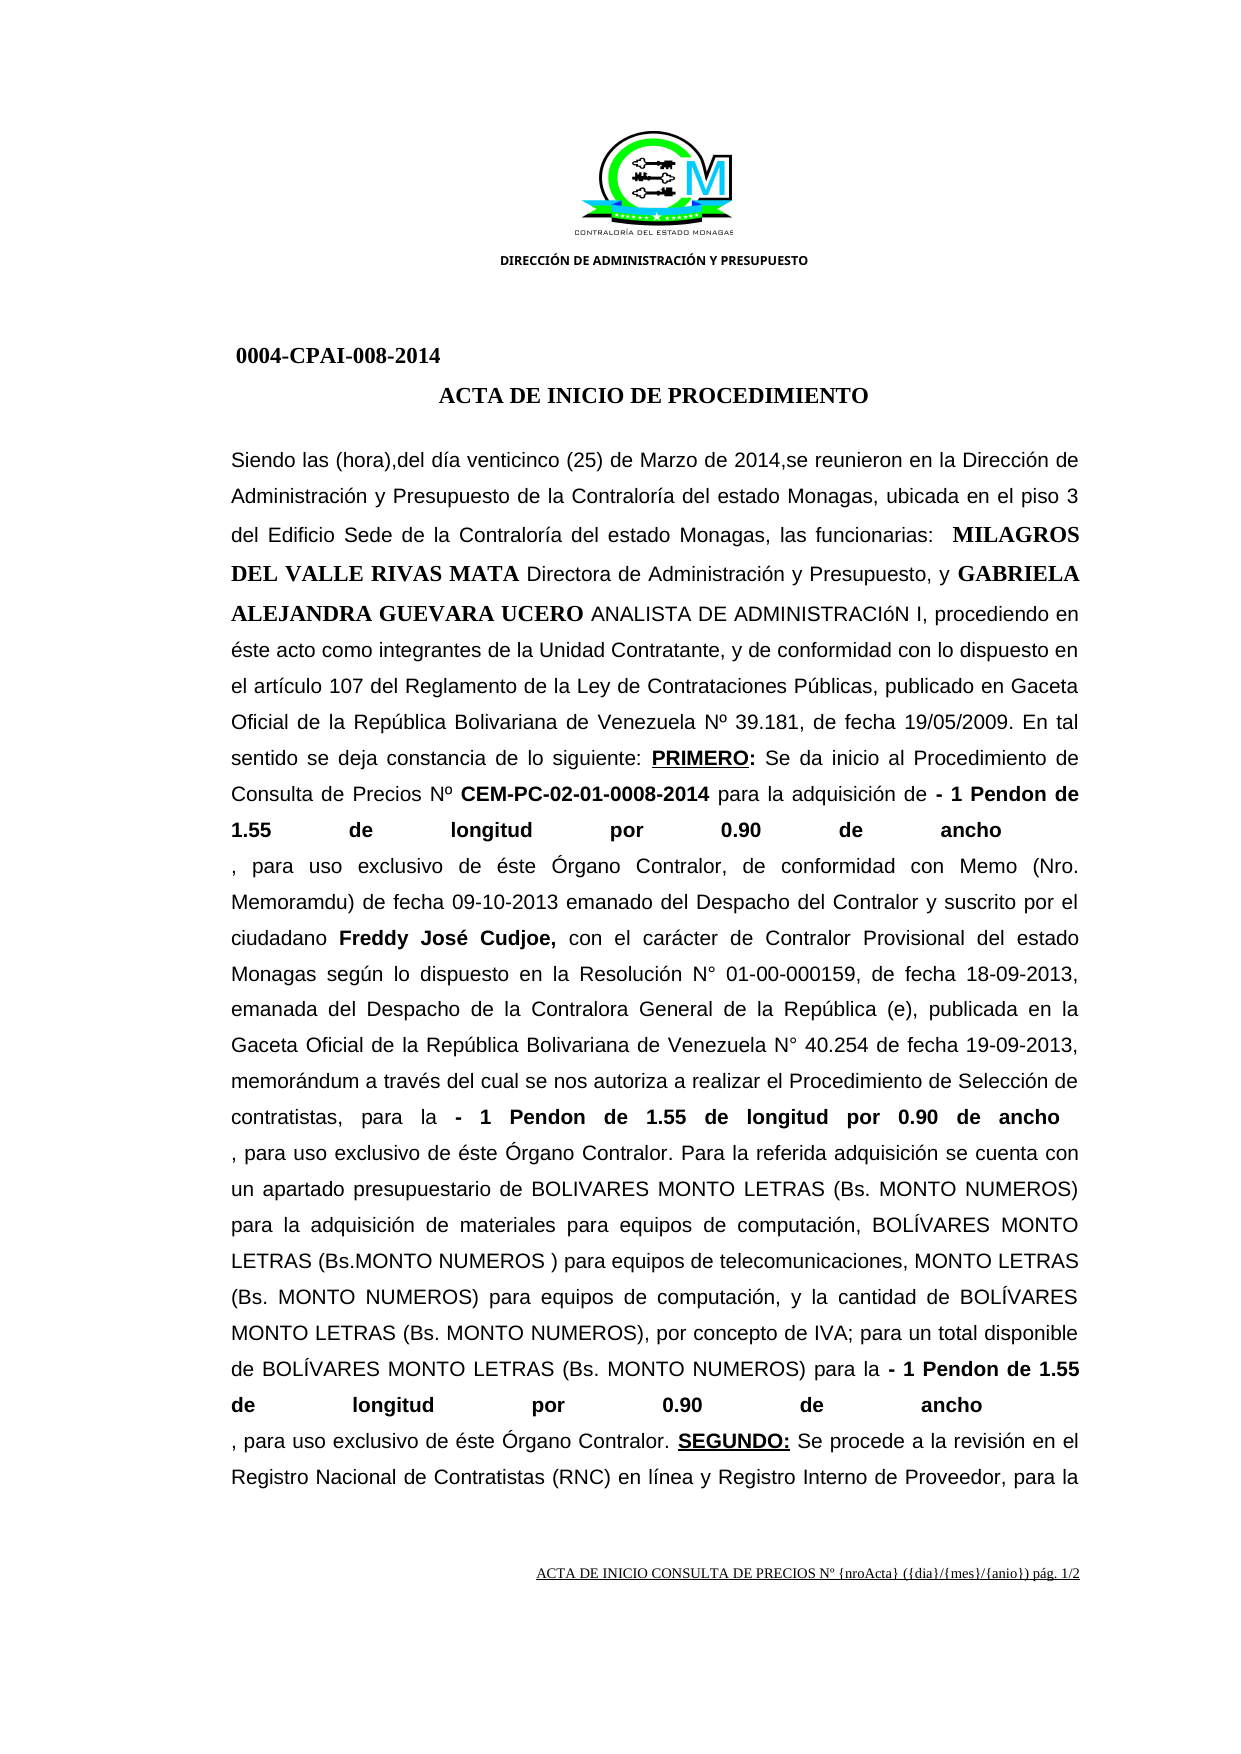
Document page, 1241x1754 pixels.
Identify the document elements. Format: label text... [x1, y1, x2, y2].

text ACTA DE INICIO DE PROCEDIMIENTO [228, 382, 1080, 408]
text 0004-CPAI-008-2014 [230, 342, 1080, 369]
text Siendo las (hora),del día venticinco (25) de Marzo de 2014,se reunieron en la Dirección de Administración y Presupuesto de la Contraloría del estado Monagas, ubicada en el piso 3 del Edificio Sede de la Contraloría del estado Monagas, las funcionarias: MILAGROS DEL VALLE RIVAS MATA Directora de Administración y Presupuesto, y GABRIELA ALEJANDRA GUEVARA UCERO ANALISTA DE ADMINISTRACIóN I, procediendo en éste acto como integrantes de la Unidad Contratante, y de conformidad con lo dispuesto en el artículo 107 del Reglamento de la Ley de Contrataciones Públicas, publicado en Gaceta Oficial de la República Bolivariana de Venezuela Nº 39.181, de fecha 19/05/2009. En tal sentido se deja constancia de lo siguiente: PRIMERO: Se da inicio al Procedimiento de Consulta de Precios Nº CEM-PC-02-01-0008-2014 para la adquisición de - 1 Pendon de 1.55 de longitud por 0.90 de ancho , para uso exclusivo de éste Órgano Contralor, de conformidad con Memo (Nro. Memoramdu) de fecha 09-10-2013 emanado del Despacho del Contralor y suscrito por el ciudadano Freddy José Cudjoe, con el carácter de Contralor Provisional del estado Monagas según lo dispuesto en la Resolución N° 01-00-000159, de fecha 18-09-2013, emanada del Despacho de la Contralora General de la República (e), publicada en la Gaceta Oficial de la República Bolivariana de Venezuela N° 40.254 de fecha 19-09-2013, memorándum a través del cual se nos autoriza a realizar el Procedimiento de Selección de contratistas, para la - 1 Pendon de 1.55 de longitud por 0.90 de ancho , para uso exclusivo de éste Órgano Contralor. Para la referida adquisición se cuenta con un apartado presupuestario de BOLIVARES MONTO LETRAS (Bs. MONTO NUMEROS) para la adquisición de materiales para equipos de computación, BOLÍVARES MONTO LETRAS (Bs.MONTO NUMEROS ) para equipos de telecomunicaciones, MONTO LETRAS (Bs. MONTO NUMEROS) para equipos de computación, y la cantidad de BOLÍVARES MONTO LETRAS (Bs. MONTO NUMEROS), por concepto de IVA; para un total disponible de BOLÍVARES MONTO LETRAS (Bs. MONTO NUMEROS) para la - 1 Pendon de 1.55 de longitud por 0.90 de ancho , para uso exclusivo de éste Órgano Contralor. SEGUNDO: Se procede a la revisión en el Registro Nacional de Contratistas (RNC) en línea y Registro Interno de Proveedor, para la [231, 448, 1080, 1488]
picture [574, 131, 733, 235]
